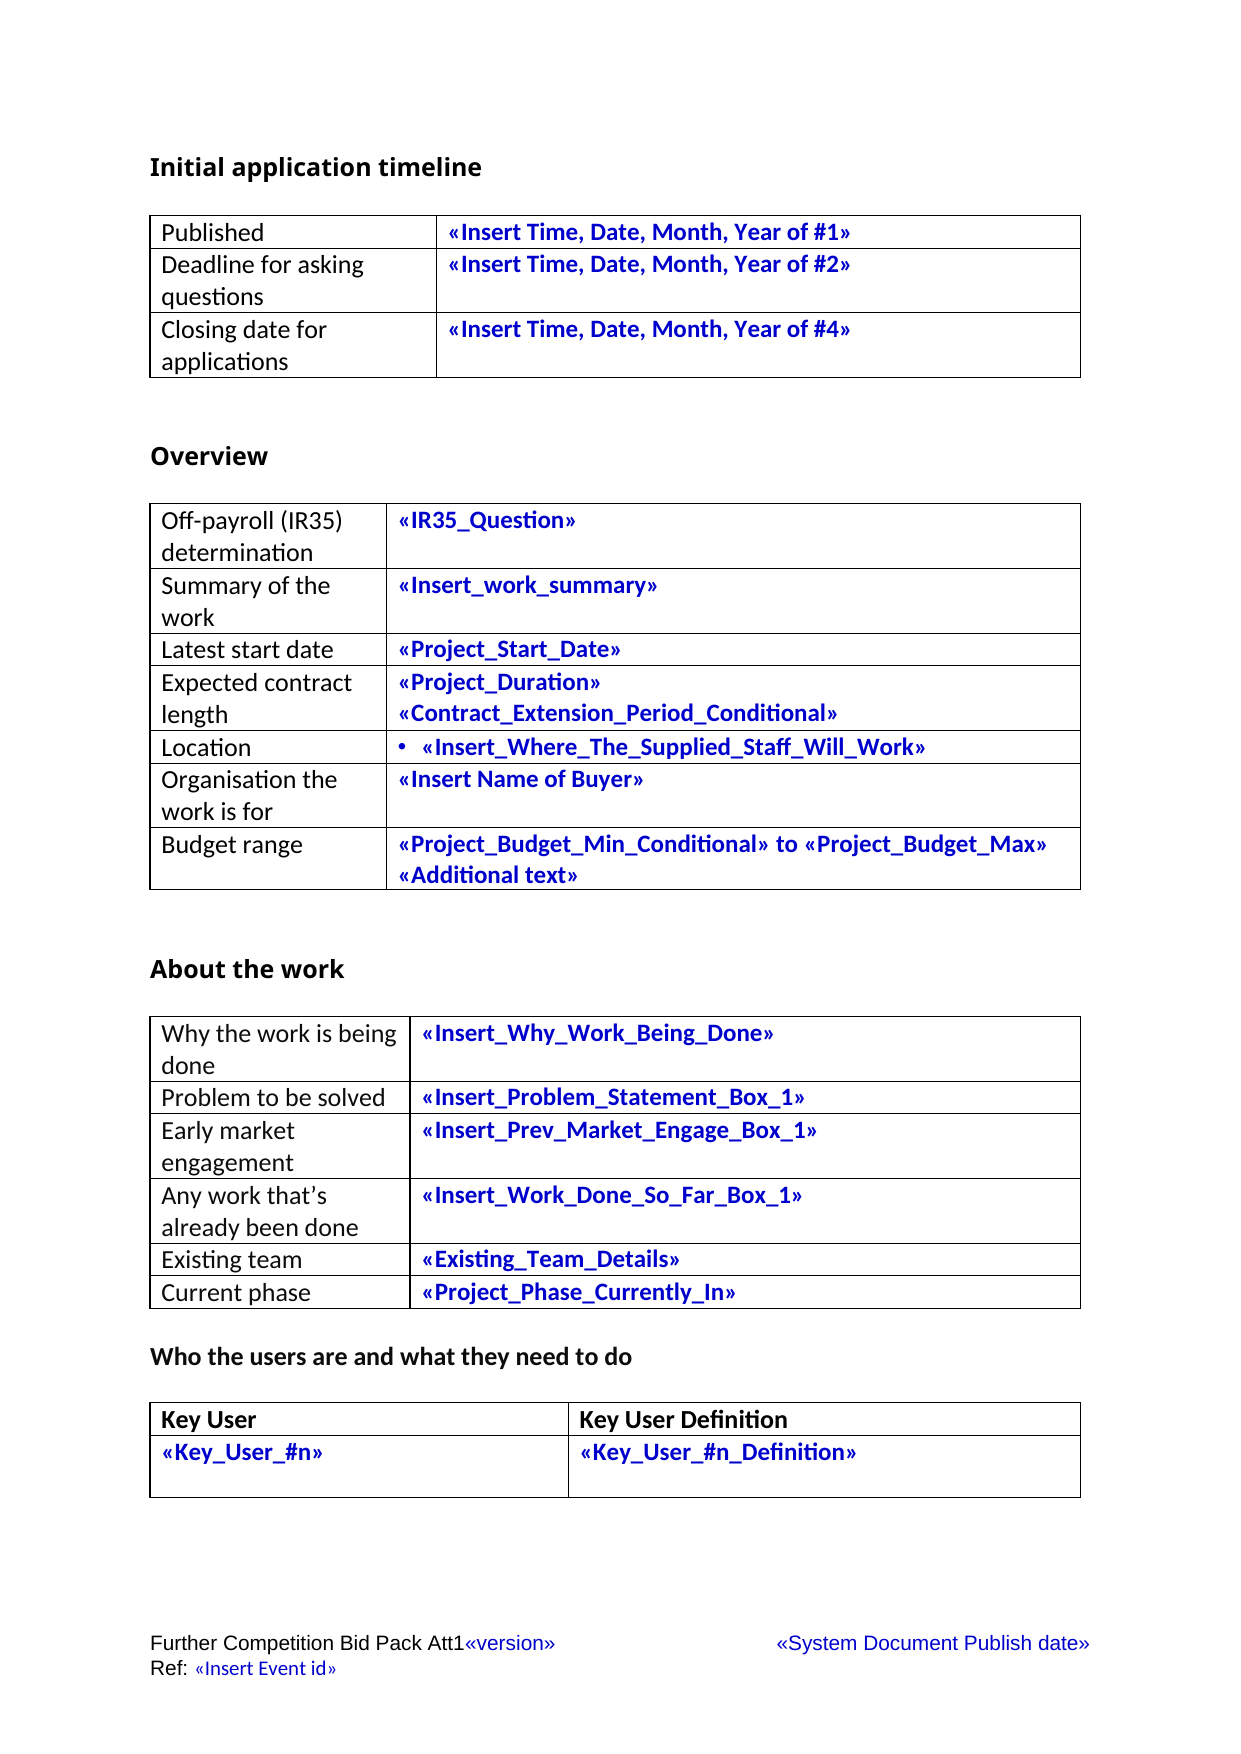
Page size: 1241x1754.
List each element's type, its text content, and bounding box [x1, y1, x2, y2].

table_cell Existing team [151, 1244, 409, 1275]
text Who the users are and what they need to do [150, 1340, 1090, 1371]
table_cell «Insert Time, Date, Month, Year of #4» [437, 313, 1080, 377]
table_header «IR35_Question» [387, 504, 1080, 568]
table_cell «Project_Start_Date» [387, 634, 1080, 665]
table_cell «Key_User_#n_Definition» [569, 1436, 1080, 1497]
table_cell «Existing_Team_Details» [411, 1244, 1080, 1275]
table_cell «Project_Duration» «Contract_Extension_Period_Conditional» [387, 666, 1080, 730]
table_cell Organisation the work is for [151, 764, 386, 827]
table_cell «Insert_Where_The_Supplied_Staff_Will_Work» [387, 731, 1080, 763]
table_cell «Insert_Problem_Statement_Box_1» [411, 1082, 1080, 1113]
table_header «Insert Time, Date, Month, Year of #1» [437, 216, 1080, 247]
table_cell «Insert_work_summary» [387, 569, 1080, 632]
text Initial application timeline [150, 150, 1090, 184]
table_cell Summary of the work [151, 569, 386, 632]
table_cell «Insert Time, Date, Month, Year of #2» [437, 249, 1080, 312]
table_cell Early market engagement [151, 1114, 409, 1178]
table_header Key User [151, 1403, 568, 1435]
text About the work [150, 951, 1090, 985]
table_header Off-payroll (IR35) determination [151, 504, 386, 568]
table_cell «Project_Phase_Currently_In» [411, 1276, 1080, 1308]
table_header Key User Definition [569, 1403, 1080, 1435]
table_cell «Insert_Work_Done_So_Far_Box_1» [411, 1179, 1080, 1242]
table_cell Location [151, 731, 386, 763]
table_header «Insert_Why_Work_Being_Done» [411, 1017, 1080, 1081]
table_cell Latest start date [151, 634, 386, 665]
table_cell Any work that’s already been done [151, 1179, 409, 1242]
table_cell «Key_User_#n» [151, 1436, 568, 1497]
table_cell Deadline for asking questions [151, 249, 436, 312]
text Overview [150, 439, 1090, 473]
table_header Why the work is being done [151, 1017, 409, 1081]
table_cell Expected contract length [151, 666, 386, 730]
table_cell Closing date for applications [151, 313, 436, 377]
table_header Published [151, 216, 436, 247]
table_cell «Insert_Prev_Market_Engage_Box_1» [411, 1114, 1080, 1178]
table_cell Problem to be solved [151, 1082, 409, 1113]
table_cell «Insert Name of Buyer» [387, 764, 1080, 827]
table_cell Budget range [151, 828, 386, 889]
table_cell «Project_Budget_Min_Conditional» to «Project_Budget_Max» «Additional text» [387, 828, 1080, 889]
table_cell Current phase [151, 1276, 409, 1308]
